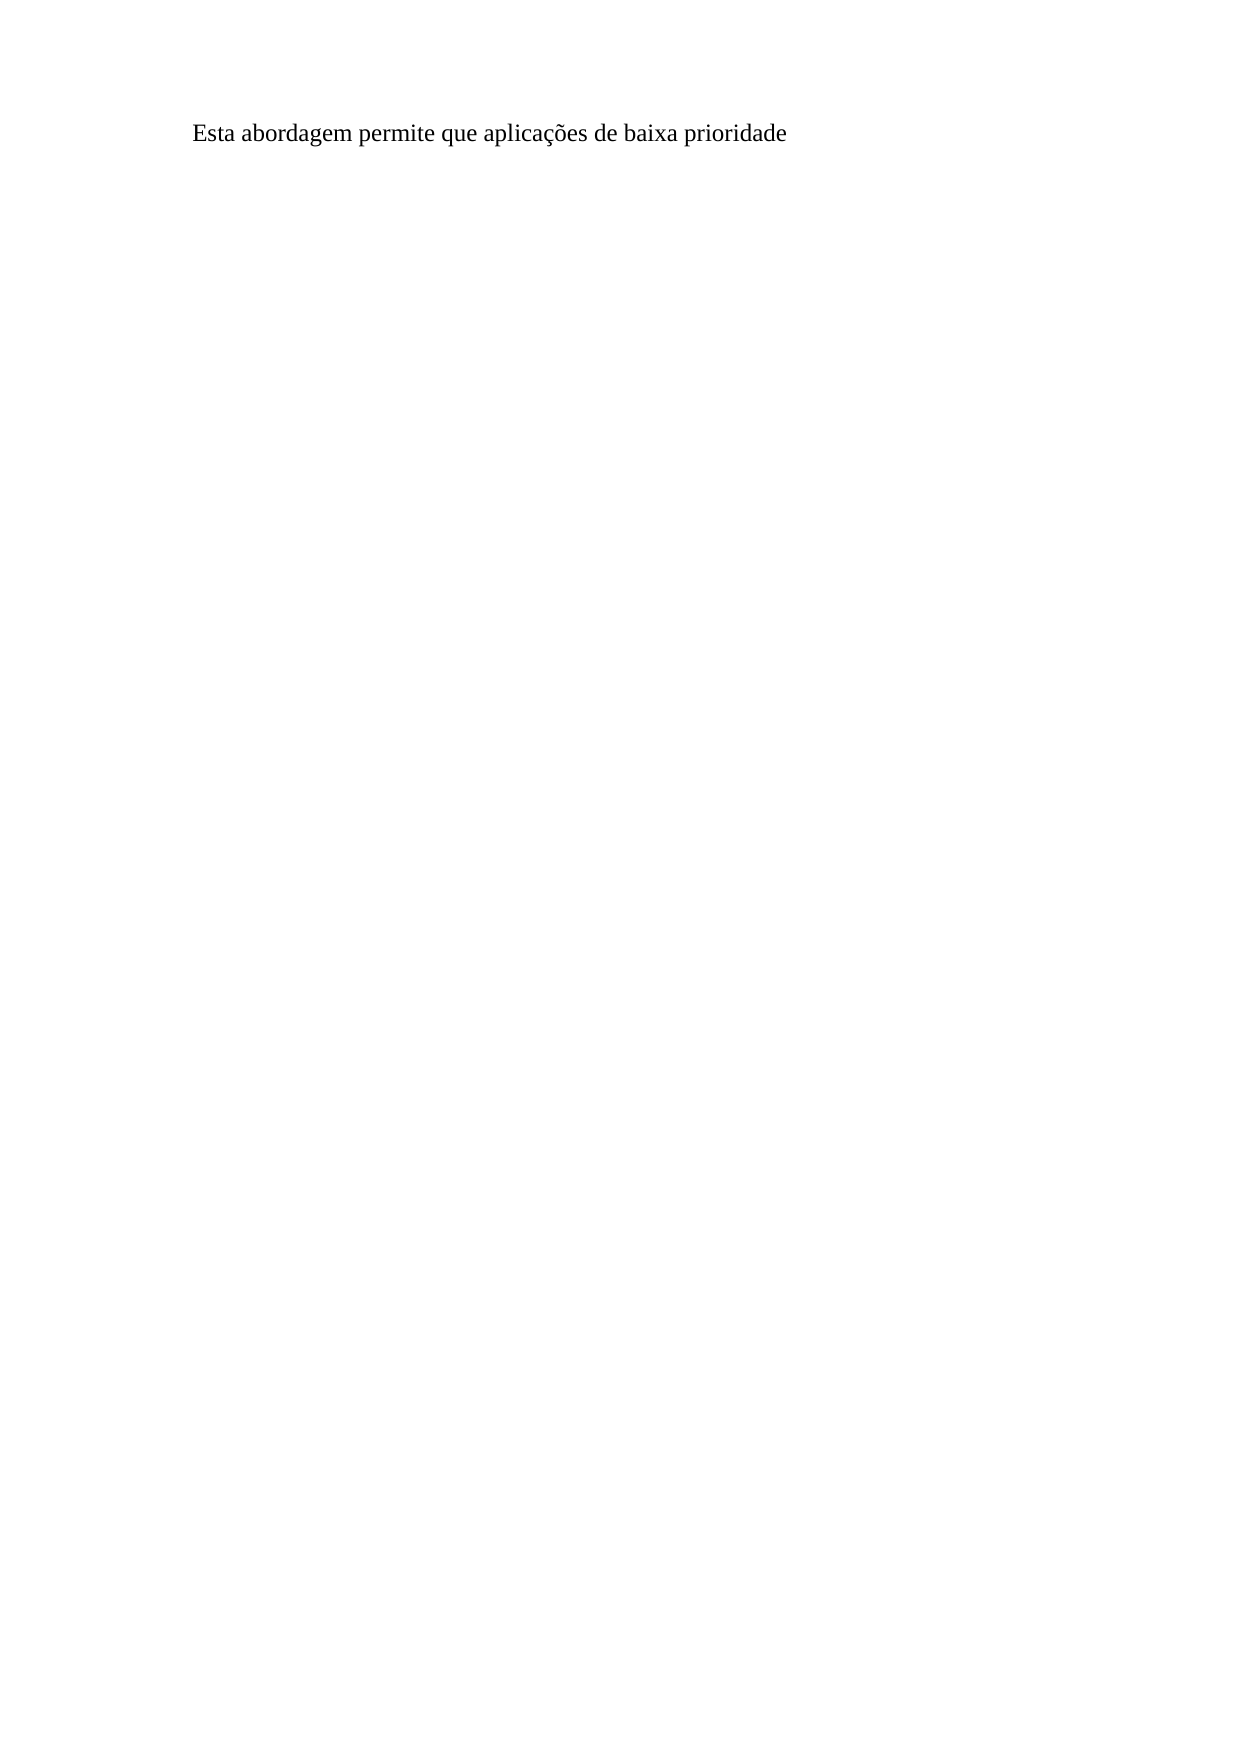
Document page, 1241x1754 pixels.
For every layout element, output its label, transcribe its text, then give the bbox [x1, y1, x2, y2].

text Esta abordagem permite que aplicações de baixa prioridade [118, 118, 1122, 147]
